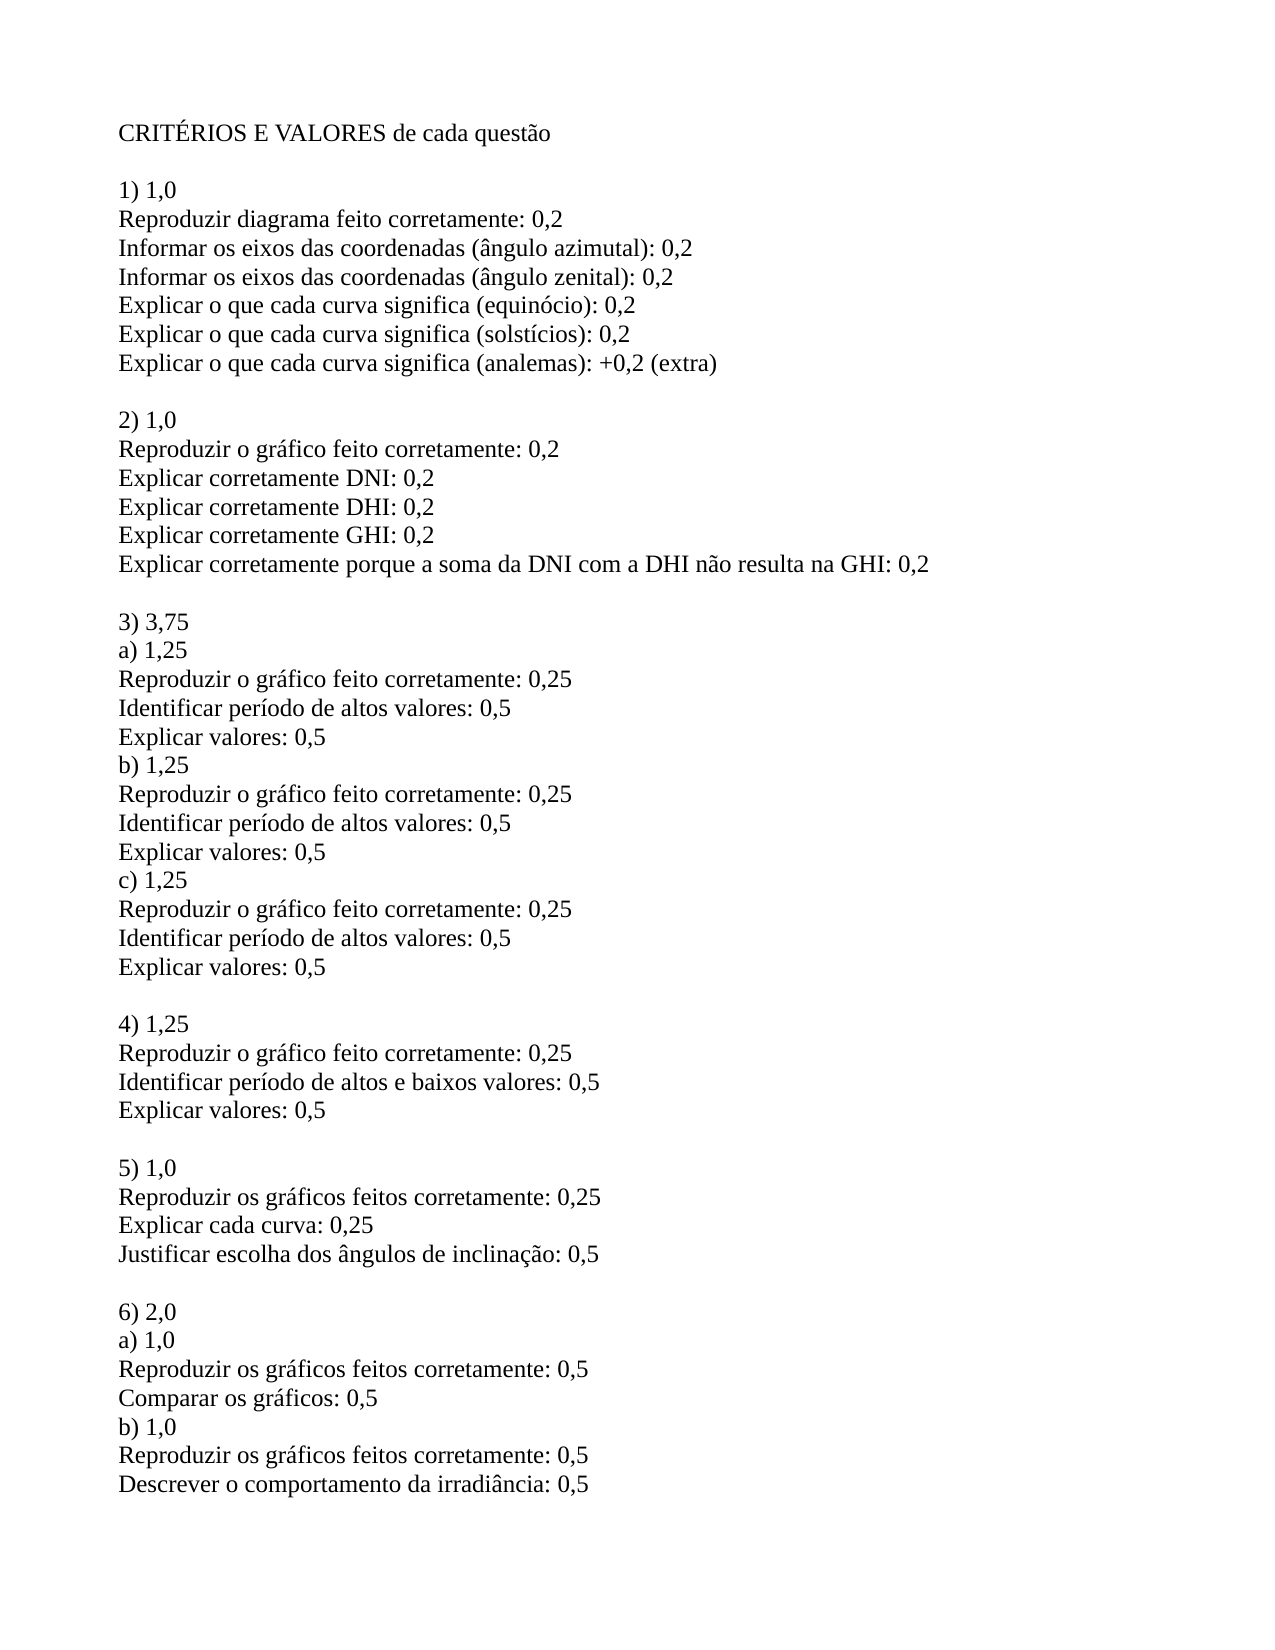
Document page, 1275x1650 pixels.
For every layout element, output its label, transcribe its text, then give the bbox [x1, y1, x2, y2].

text Reproduzir diagrama feito corretamente: 0,2 [118, 204, 1157, 233]
text Reproduzir os gráficos feitos corretamente: 0,25 [118, 1182, 1157, 1211]
text Explicar cada curva: 0,25 [118, 1211, 1157, 1239]
text CRITÉRIOS E VALORES de cada questão [118, 118, 1157, 147]
text a) 1,25 [118, 636, 1157, 664]
text b) 1,25 [118, 751, 1157, 779]
text Explicar valores: 0,5 [118, 722, 1157, 751]
text 2) 1,0 [118, 406, 1157, 434]
text c) 1,25 [118, 866, 1157, 894]
text Explicar o que cada curva significa (analemas): +0,2 (extra) [118, 348, 1157, 377]
text Explicar corretamente porque a soma da DNI com a DHI não resulta na GHI: 0,2 [118, 549, 1157, 578]
text Explicar corretamente DHI: 0,2 [118, 492, 1157, 521]
text Reproduzir o gráfico feito corretamente: 0,25 [118, 894, 1157, 923]
text Explicar valores: 0,5 [118, 837, 1157, 866]
text Identificar período de altos valores: 0,5 [118, 923, 1157, 952]
text Descrever o comportamento da irradiância: 0,5 [118, 1469, 1157, 1498]
text 3) 3,75 [118, 607, 1157, 636]
text Explicar o que cada curva significa (solstícios): 0,2 [118, 319, 1157, 348]
text Reproduzir o gráfico feito corretamente: 0,25 [118, 1038, 1157, 1067]
text Reproduzir os gráficos feitos corretamente: 0,5 [118, 1354, 1157, 1383]
text Justificar escolha dos ângulos de inclinação: 0,5 [118, 1239, 1157, 1268]
text Reproduzir o gráfico feito corretamente: 0,25 [118, 779, 1157, 808]
text Reproduzir o gráfico feito corretamente: 0,2 [118, 434, 1157, 463]
text 4) 1,25 [118, 1009, 1157, 1038]
text Reproduzir o gráfico feito corretamente: 0,25 [118, 664, 1157, 693]
text a) 1,0 [118, 1326, 1157, 1354]
text Identificar período de altos valores: 0,5 [118, 808, 1157, 837]
text 5) 1,0 [118, 1153, 1157, 1182]
text 6) 2,0 [118, 1297, 1157, 1326]
text Reproduzir os gráficos feitos corretamente: 0,5 [118, 1441, 1157, 1469]
text 1) 1,0 [118, 176, 1157, 204]
text Explicar valores: 0,5 [118, 952, 1157, 981]
text Explicar corretamente GHI: 0,2 [118, 521, 1157, 549]
text Identificar período de altos valores: 0,5 [118, 693, 1157, 722]
text Explicar valores: 0,5 [118, 1096, 1157, 1124]
text Explicar o que cada curva significa (equinócio): 0,2 [118, 291, 1157, 319]
text Comparar os gráficos: 0,5 [118, 1383, 1157, 1412]
text Informar os eixos das coordenadas (ângulo zenital): 0,2 [118, 262, 1157, 291]
text b) 1,0 [118, 1412, 1157, 1441]
text Identificar período de altos e baixos valores: 0,5 [118, 1067, 1157, 1096]
text Informar os eixos das coordenadas (ângulo azimutal): 0,2 [118, 233, 1157, 262]
text Explicar corretamente DNI: 0,2 [118, 463, 1157, 492]
